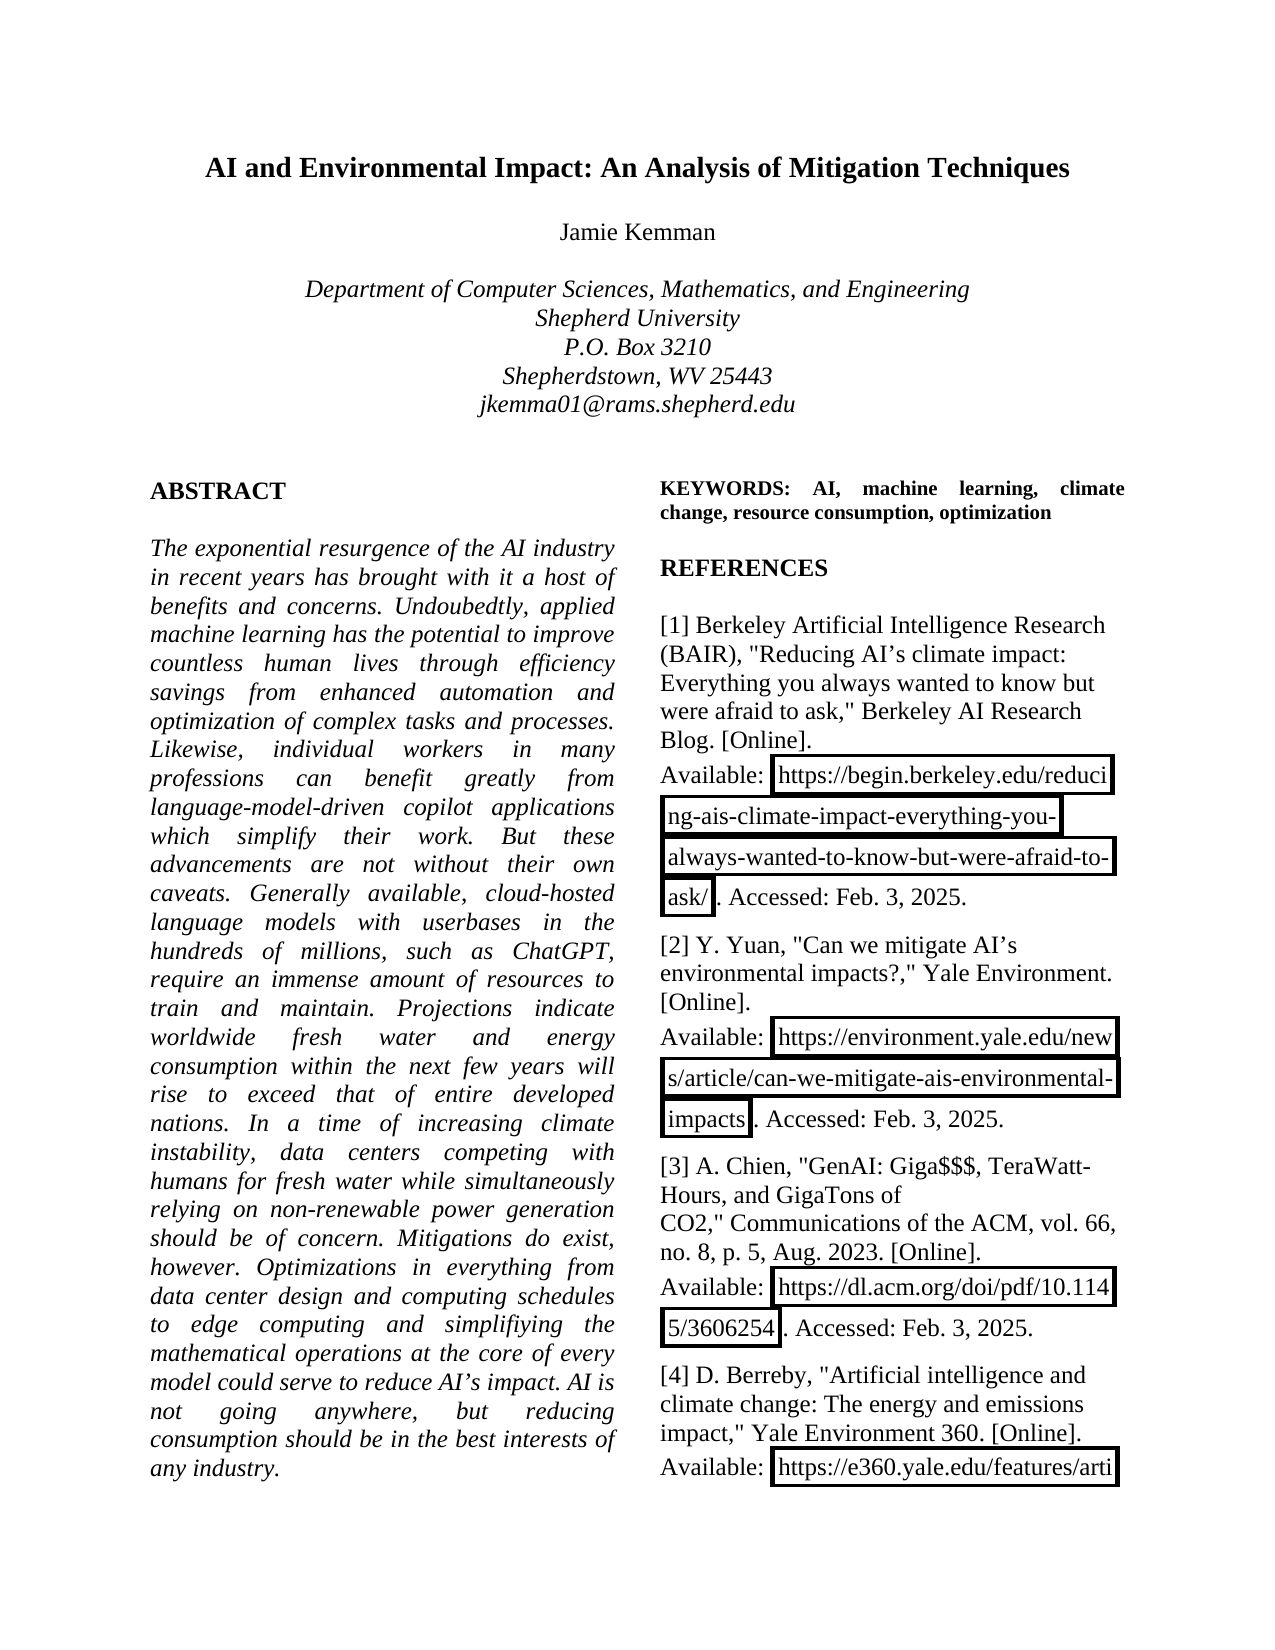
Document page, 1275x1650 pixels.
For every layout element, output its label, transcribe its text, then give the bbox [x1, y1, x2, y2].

text [1] Berkeley Artificial Intelligence Research (BAIR), "Reducing AI’s climate impact: Everything you always wanted to know but were afraid to ask," Berkeley AI Research Blog. [Online]. Available: https://begin.berkeley.edu/reducing-ais-climate-impact-everything-you-always-wanted-to-know-but-were-afraid-to-ask/. Accessed: Feb. 3, 2025. [660, 610, 1125, 917]
text The exponential resurgence of the AI industry in recent years has brought with it a host of benefits and concerns. Undoubedtly, applied machine learning has the potential to improve countless human lives through efficiency savings from enhanced automation and optimization of complex tasks and processes. Likewise, individual workers in many professions can benefit greatly from language-model-driven copilot applications which simplify their work. But these advancements are not without their own caveats. Generally available, cloud-hosted language models with userbases in the hundreds of millions, such as ChatGPT, require an immense amount of resources to train and maintain. Projections indicate worldwide fresh water and energy consumption within the next few years will rise to exceed that of entire developed nations. In a time of increasing climate instability, data centers competing with humans for fresh water while simultaneously relying on non-renewable power generation should be of concern. Mitigations do exist, however. Optimizations in everything from data center design and computing schedules to edge computing and simplifiying the mathematical operations at the core of every model could serve to reduce AI’s impact. AI is not going anywhere, but reducing consumption should be in the best interests of any industry. [150, 533, 615, 1482]
text Jamie Kemman [126, 217, 1149, 246]
text jkemma01@rams.shepherd.edu [126, 389, 1149, 418]
text REFERENCES [660, 553, 1125, 581]
text Shepherdstown, WV 25443 [126, 361, 1149, 389]
text [3] A. Chien, "GenAI: Giga$$$, TeraWatt-Hours, and GigaTons of CO2," Communications of the ACM, vol. 66, no. 8, p. 5, Aug. 2023. [Online]. Available: https://dl.acm.org/doi/pdf/10.1145/3606254. Accessed: Feb. 3, 2025. [660, 1151, 1125, 1348]
text [4] D. Berreby, "Artificial intelligence and climate change: The energy and emissions impact," Yale Environment 360. [Online]. Available: https://e360.yale.edu/features/arti [660, 1360, 1125, 1487]
text Shepherd University [126, 303, 1149, 332]
text [2] Y. Yuan, "Can we mitigate AI’s environmental impacts?," Yale Environment. [Online]. Available: https://environment.yale.edu/news/article/can-we-mitigate-ais-environmental-impacts. Accessed: Feb. 3, 2025. [660, 930, 1125, 1138]
text KEYWORDS: AI, machine learning, climate change, resource consumption, optimization [660, 476, 1125, 524]
text P.O. Box 3210 [126, 332, 1149, 361]
text Department of Computer Sciences, Mathematics, and Engineering [126, 274, 1149, 303]
text ABSTRACT [150, 476, 615, 504]
text AI and Environmental Impact: An Analysis of Mitigation Techniques [126, 150, 1149, 183]
